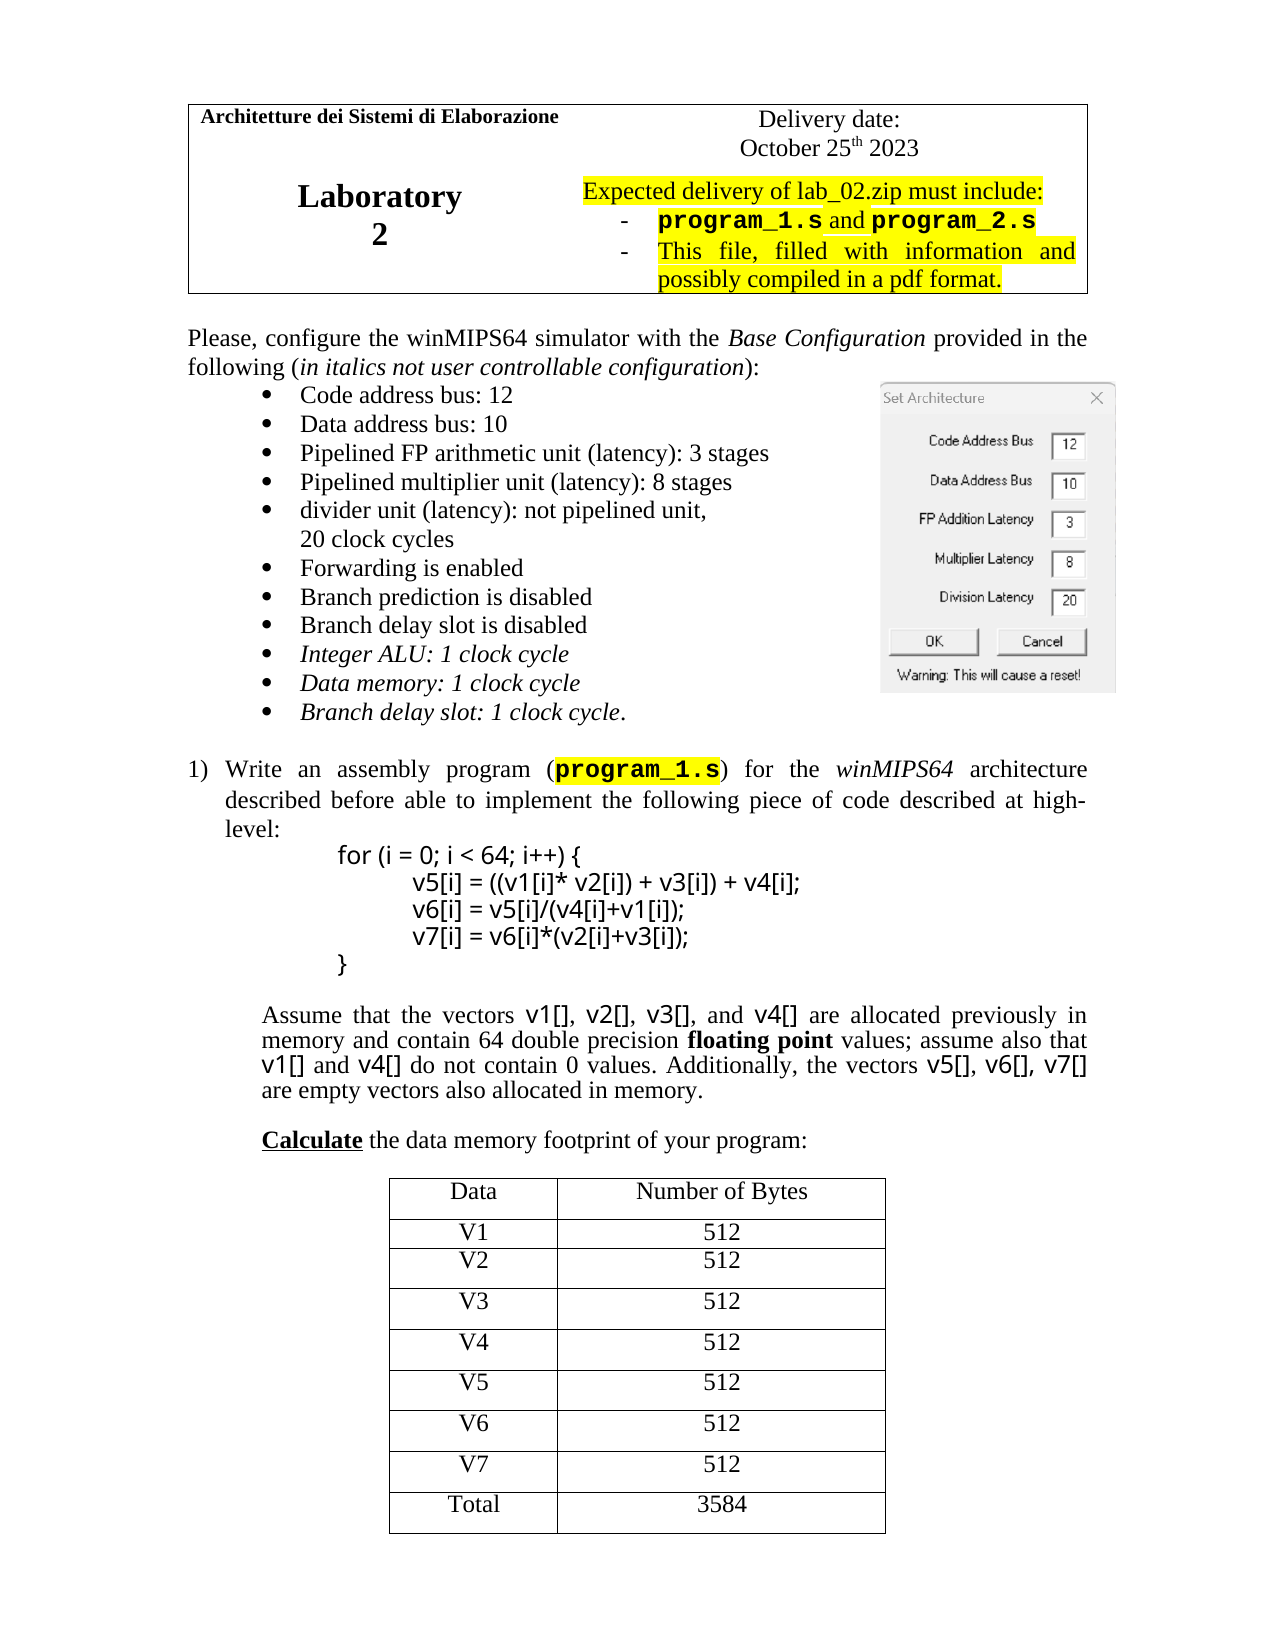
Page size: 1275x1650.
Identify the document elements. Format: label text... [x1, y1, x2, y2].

text v6[i] = v5[i]/(v4[i]+v1[i]); [262, 897, 1087, 924]
table_cell 512 [558, 1330, 885, 1370]
table_cell V6 [390, 1411, 557, 1451]
text Assume that the vectors v1[], v2[], v3[], and v4[] are allocated previously in memory and contain 64 double precision floating point values; assume also that v1[] and v4[] do not contain 0 values. Additionally, the vectors v5[], v6[], v7[] are empty vectors also allocated in memory. [261, 1003, 1087, 1103]
list Data memory: 1 clock cycle [262, 668, 1087, 697]
text Calculate the data memory footprint of your program: [261, 1128, 1087, 1153]
table_cell 3584 [558, 1493, 885, 1533]
text v5[i] = ((v1[i]* v2[i]) + v3[i]) + v4[i]; [262, 870, 1087, 897]
table_cell 512 [558, 1249, 885, 1288]
table_cell 512 [558, 1371, 885, 1410]
table_cell 512 [558, 1289, 885, 1329]
list divider unit (latency): not pipelined unit, [262, 496, 880, 524]
list Code address bus: 12 [262, 381, 880, 409]
list Branch delay slot: 1 clock cycle. [262, 697, 1087, 726]
table_cell Total [390, 1493, 557, 1533]
table_cell V1 [390, 1220, 557, 1247]
list Branch prediction is disabled [262, 582, 880, 611]
table_header Number of Bytes [558, 1179, 885, 1219]
table_cell V5 [390, 1371, 557, 1410]
table_cell Expected delivery of lab_02.zip must include: program_1.s and program_2.s This file, filled with information and possibly compiled in a pdf format. [571, 176, 1087, 293]
table_cell Laboratory 2 [189, 176, 571, 293]
text v7[i] = v6[i]*(v2[i]+v3[i]); [337, 924, 1087, 951]
table_cell 512 [558, 1220, 885, 1247]
table_cell V4 [390, 1330, 557, 1370]
list Branch delay slot is disabled [262, 611, 880, 639]
table_cell V3 [390, 1289, 557, 1329]
list Data address bus: 10 [262, 409, 880, 438]
list Pipelined FP arithmetic unit (latency): 3 stages [262, 438, 880, 467]
text 20 clock cycles [300, 524, 880, 553]
text for (i = 0; i < 64; i++) { [262, 843, 1087, 870]
table_cell V7 [390, 1452, 557, 1492]
picture [880, 381, 1116, 693]
table_header Data [390, 1179, 557, 1219]
table_cell 512 [558, 1452, 885, 1492]
list Integer ALU: 1 clock cycle [262, 639, 880, 668]
text Please, configure the winMIPS64 simulator with the Base Configuration provided in the following (in italics not user controllable configuration): [187, 323, 1087, 381]
list Pipelined multiplier unit (latency): 8 stages [262, 467, 880, 496]
list Forwarding is enabled [262, 553, 880, 582]
table_cell 512 [558, 1411, 885, 1451]
table_header Architetture dei Sistemi di Elaborazione [189, 105, 571, 176]
text } [262, 951, 1087, 978]
table_cell V2 [390, 1249, 557, 1288]
list Write an assembly program (program_1.s) for the winMIPS64 architecture described before able to implement the following piece of code described at high-level: [187, 754, 1087, 843]
table_header Delivery date: October 25th 2023 [571, 105, 1087, 176]
